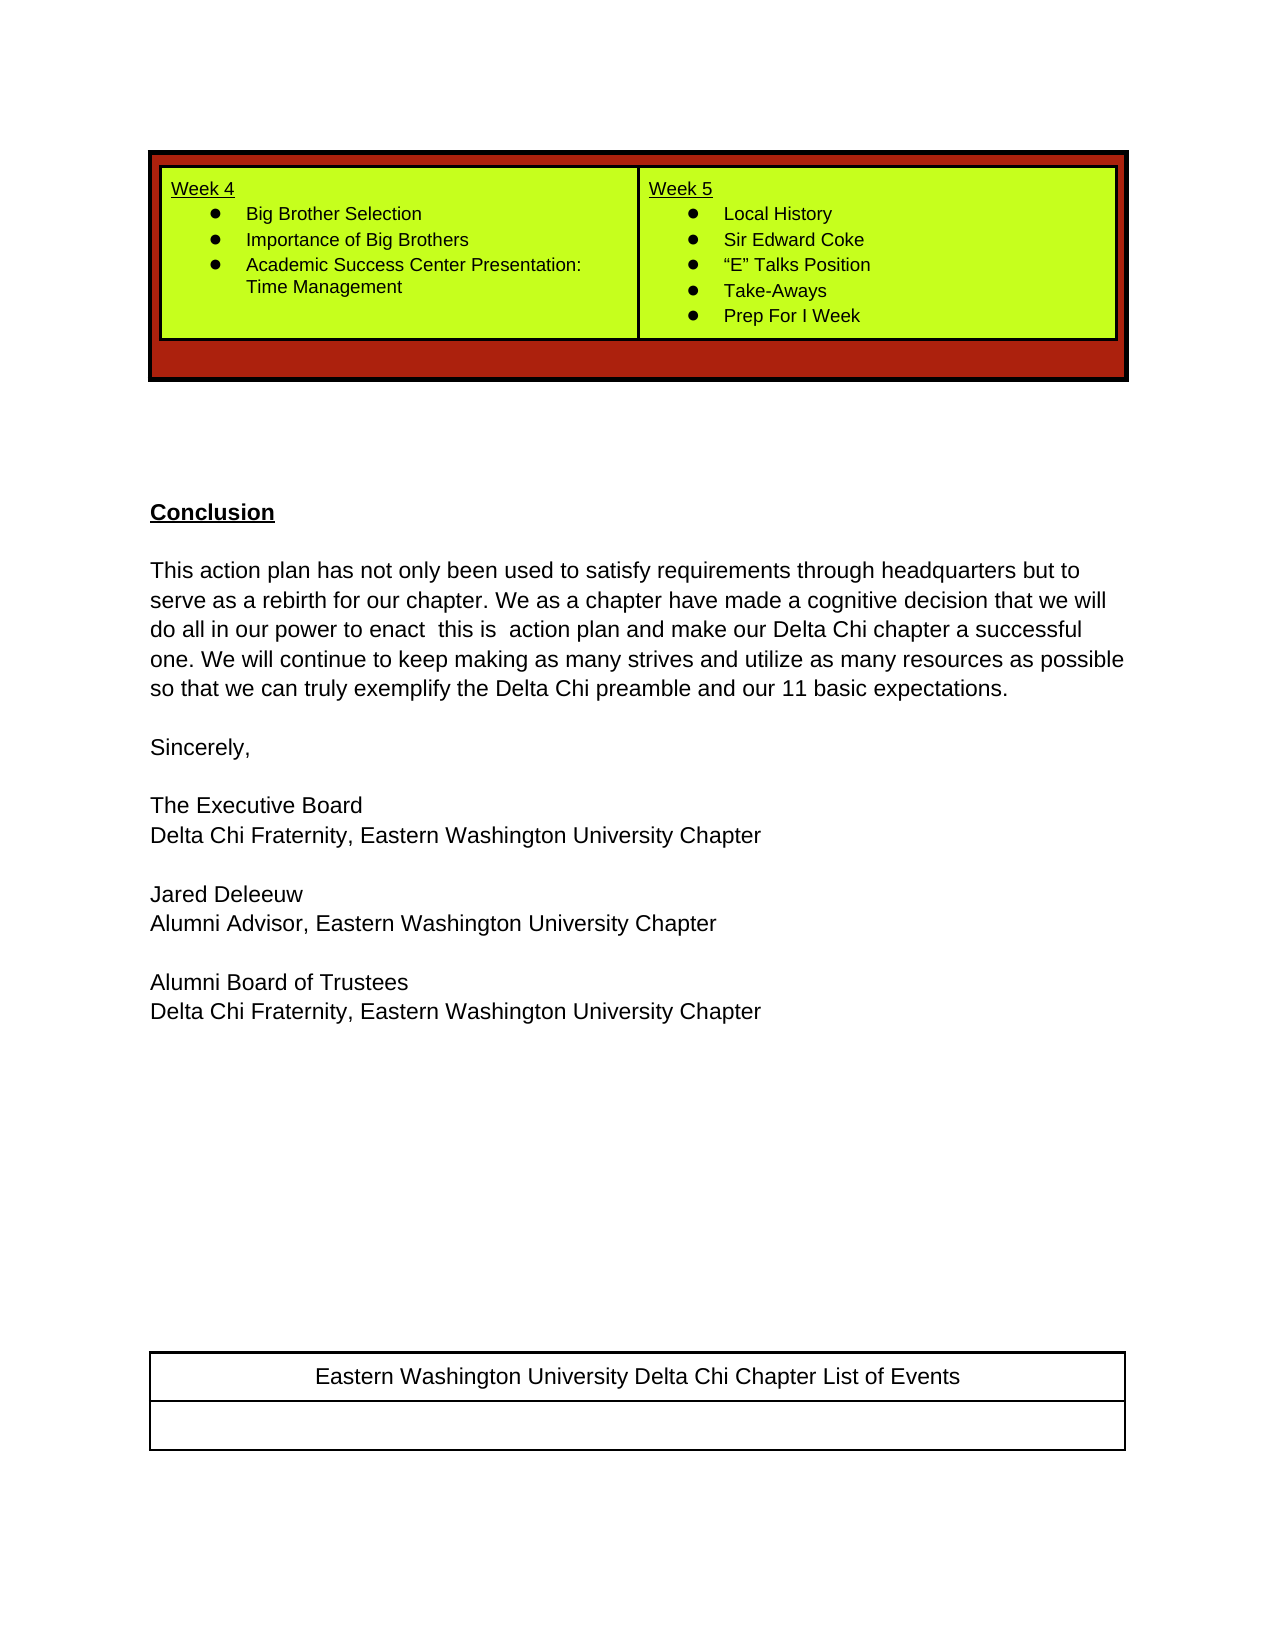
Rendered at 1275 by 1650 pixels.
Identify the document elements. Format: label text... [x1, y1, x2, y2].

table_cell [152, 155, 1124, 377]
text Delta Chi Fraternity, Eastern Washington University Chapter [150, 823, 1125, 848]
table_header Week 4 Big Brother Selection Importance of Big Brothers Academic Success Center Presentation: Time Management [162, 168, 637, 338]
text Conclusion [150, 499, 1125, 525]
table_header Week 5 Local History Sir Edward Coke “E” Talks Position Take-Aways Prep For I Week [640, 168, 1115, 338]
text Jared Deleeuw [150, 881, 1125, 907]
table_cell [151, 1402, 1124, 1448]
text Alumni Advisor, Eastern Washington University Chapter [150, 911, 1125, 936]
text Alumni Board of Trustees [150, 969, 1125, 995]
text This action plan has not only been used to satisfy requirements through headquarters but to serve as a rebirth for our chapter. We as a chapter have made a cognitive decision that we will do all in our power to enact this is action plan and make our Delta Chi chapter a successful one. We will continue to keep making as many strives and utilize as many resources as possible so that we can truly exemplify the Delta Chi preamble and our 11 basic expectations. [150, 558, 1125, 701]
text The Executive Board [150, 793, 1125, 819]
table_header Eastern Washington University Delta Chi Chapter List of Events [151, 1354, 1124, 1400]
text Delta Chi Fraternity, Eastern Washington University Chapter [150, 999, 1125, 1024]
text Sincerely, [150, 734, 1125, 760]
